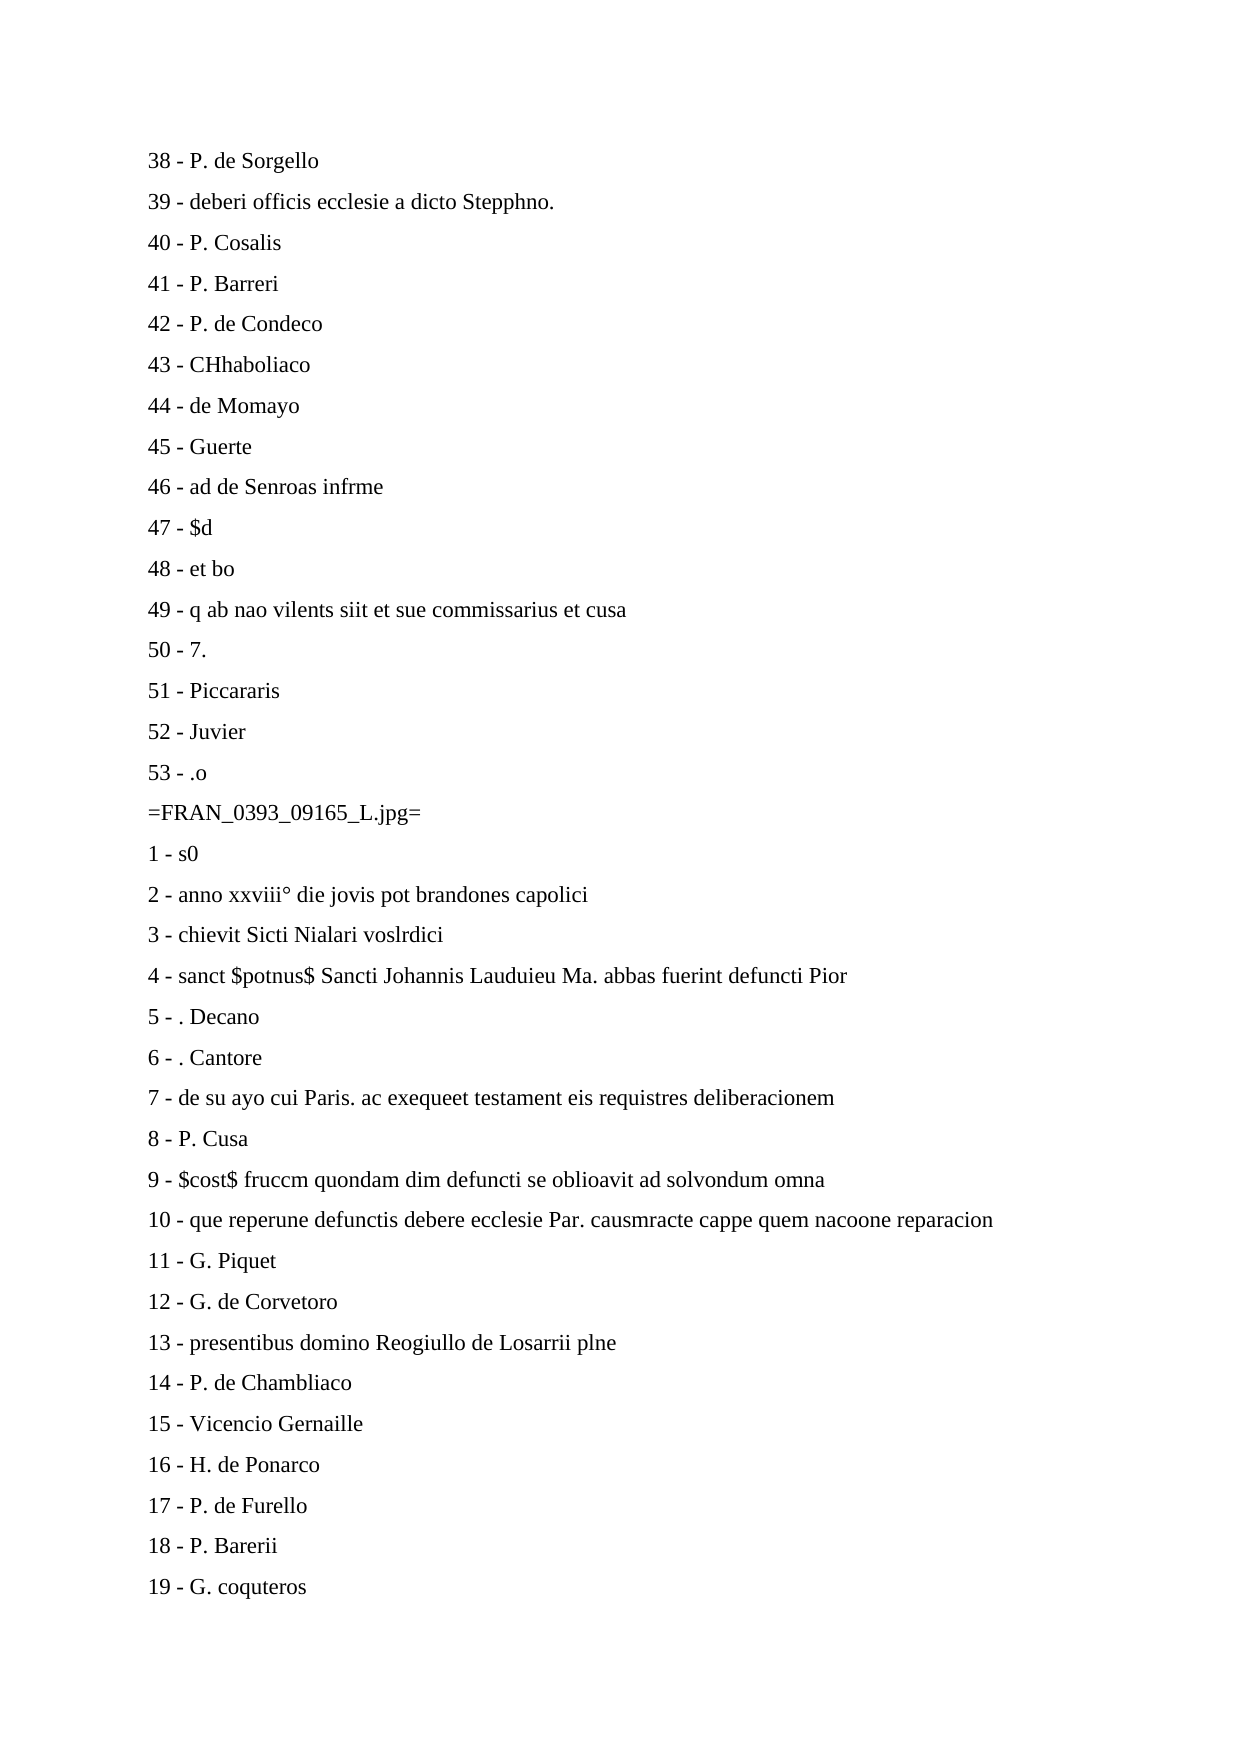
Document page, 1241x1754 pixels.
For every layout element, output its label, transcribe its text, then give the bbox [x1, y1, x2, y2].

text 46 - ad de Senroas infrme [148, 473, 1093, 500]
text 52 - Juvier [148, 718, 1093, 744]
text 4 - sanct $potnus$ Sancti Johannis Lauduieu Ma. abbas fuerint defuncti Pior [148, 962, 1093, 988]
text 51 - Piccararis [148, 677, 1093, 703]
text 8 - P. Cusa [148, 1125, 1093, 1151]
text 39 - deberi officis ecclesie a dicto Stepphno. [148, 188, 1093, 215]
text 53 - .o [148, 758, 1093, 785]
text 11 - G. Piquet [148, 1247, 1093, 1274]
text 9 - $cost$ fruccm quondam dim defuncti se oblioavit ad solvondum omna [148, 1166, 1093, 1192]
text 5 - . Decano [148, 1003, 1093, 1029]
text 14 - P. de Chambliaco [148, 1369, 1093, 1396]
text 12 - G. de Corvetoro [148, 1288, 1093, 1314]
text 15 - Vicencio Gernaille [148, 1410, 1093, 1437]
text 44 - de Momayo [148, 392, 1093, 418]
text 17 - P. de Furello [148, 1492, 1093, 1518]
text 13 - presentibus domino Reogiullo de Losarrii plne [148, 1329, 1093, 1355]
text 50 - 7. [148, 636, 1093, 663]
text 2 - anno xxviii° die jovis pot brandones capolici [148, 881, 1093, 907]
text 3 - chievit Sicti Nialari voslrdici [148, 921, 1093, 948]
text 45 - Guerte [148, 433, 1093, 459]
text 18 - P. Barerii [148, 1532, 1093, 1559]
text 40 - P. Cosalis [148, 229, 1093, 255]
text =FRAN_0393_09165_L.jpg= [148, 799, 1093, 826]
text 19 - G. coquteros [148, 1573, 1093, 1599]
text 42 - P. de Condeco [148, 311, 1093, 337]
text 38 - P. de Sorgello [148, 148, 1093, 174]
text 6 - . Cantore [148, 1044, 1093, 1070]
text 49 - q ab nao vilents siit et sue commissarius et cusa [148, 596, 1093, 622]
text 1 - s0 [148, 840, 1093, 866]
text 43 - CHhaboliaco [148, 351, 1093, 378]
text 47 - $d [148, 514, 1093, 541]
text 16 - H. de Ponarco [148, 1451, 1093, 1477]
text 10 - que reperune defunctis debere ecclesie Par. causmracte cappe quem nacoone reparacion [148, 1207, 1093, 1233]
text 41 - P. Barreri [148, 270, 1093, 296]
text 7 - de su ayo cui Paris. ac exequeet testament eis requistres deliberacionem [148, 1084, 1093, 1111]
text 48 - et bo [148, 555, 1093, 581]
